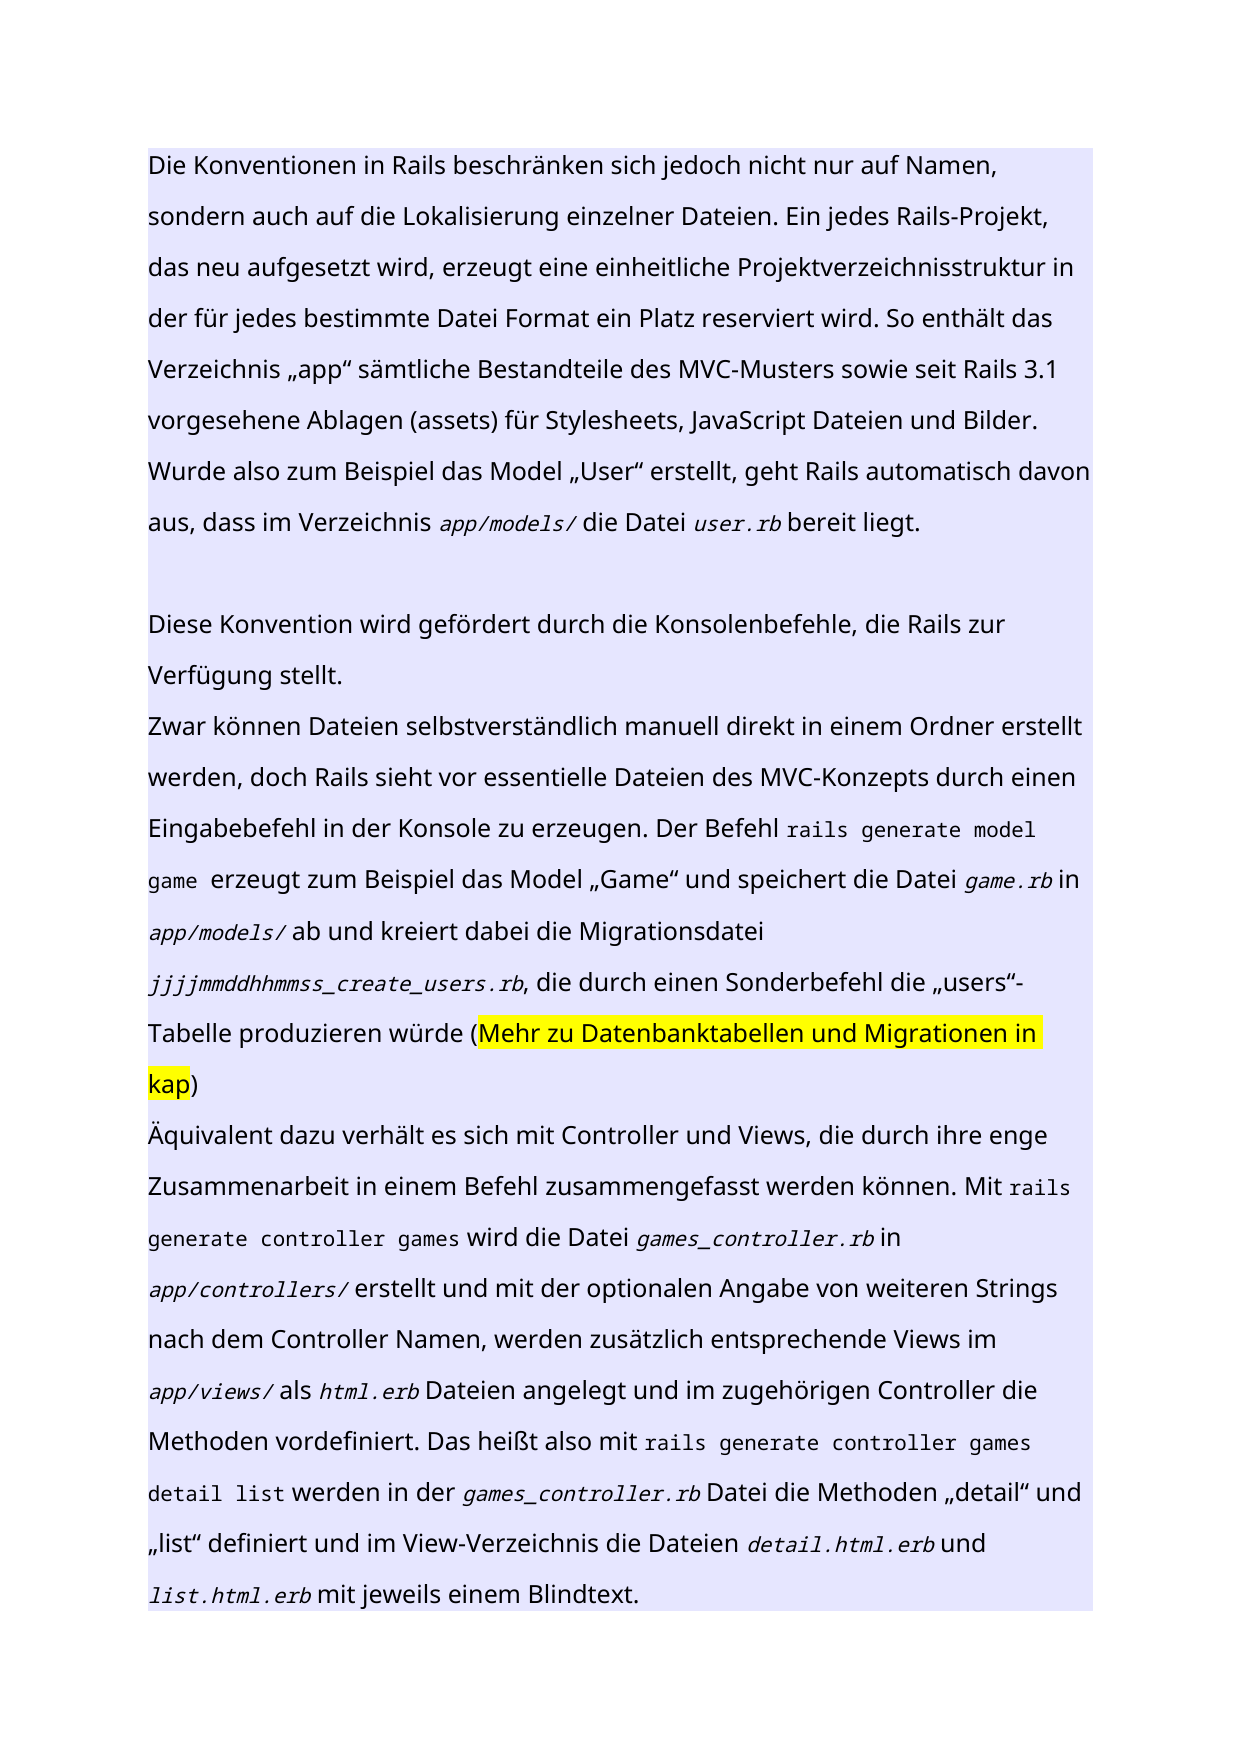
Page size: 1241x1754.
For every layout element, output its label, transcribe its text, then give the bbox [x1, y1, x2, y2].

text Zwar können Dateien selbstverständlich manuell direkt in einem Ordner erstellt werden, doch Rails sieht vor essentielle Dateien des MVC-Konzepts durch einen Eingabebefehl in der Konsole zu erzeugen. Der Befehl rails generate model game erzeugt zum Beispiel das Model „Game“ und speichert die Datei game.rb in app/models/ ab und kreiert dabei die Migrationsdatei jjjjmmddhhmmss_create_users.rb, die durch einen Sonderbefehl die „users“-Tabelle produzieren würde (Mehr zu Datenbanktabellen und Migrationen in kap) [148, 709, 1093, 1100]
text Die Konventionen in Rails beschränken sich jedoch nicht nur auf Namen, sondern auch auf die Lokalisierung einzelner Dateien. Ein jedes Rails-Projekt, das neu aufgesetzt wird, erzeugt eine einheitliche Projektverzeichnisstruktur in der für jedes bestimmte Datei Format ein Platz reserviert wird. So enthält das Verzeichnis „app“ sämtliche Bestandteile des MVC-Musters sowie seit Rails 3.1 vorgesehene Ablagen (assets) für Stylesheets, JavaScript Dateien und Bilder. Wurde also zum Beispiel das Model „User“ erstellt, geht Rails automatisch davon aus, dass im Verzeichnis app/models/ die Datei user.rb bereit liegt. [148, 148, 1093, 539]
text Äquivalent dazu verhält es sich mit Controller und Views, die durch ihre enge Zusammenarbeit in einem Befehl zusammengefasst werden können. Mit rails generate controller games wird die Datei games_controller.rb in app/controllers/ erstellt und mit der optionalen Angabe von weiteren Strings nach dem Controller Namen, werden zusätzlich entsprechende Views im app/views/ als html.erb Dateien angelegt und im zugehörigen Controller die Methoden vordefiniert. Das heißt also mit rails generate controller games detail list werden in der games_controller.rb Datei die Methoden „detail“ und „list“ definiert und im View-Verzeichnis die Dateien detail.html.erb und list.html.erb mit jeweils einem Blindtext. [148, 1117, 1093, 1611]
text Diese Konvention wird gefördert durch die Konsolenbefehle, die Rails zur Verfügung stellt. [148, 607, 1093, 692]
